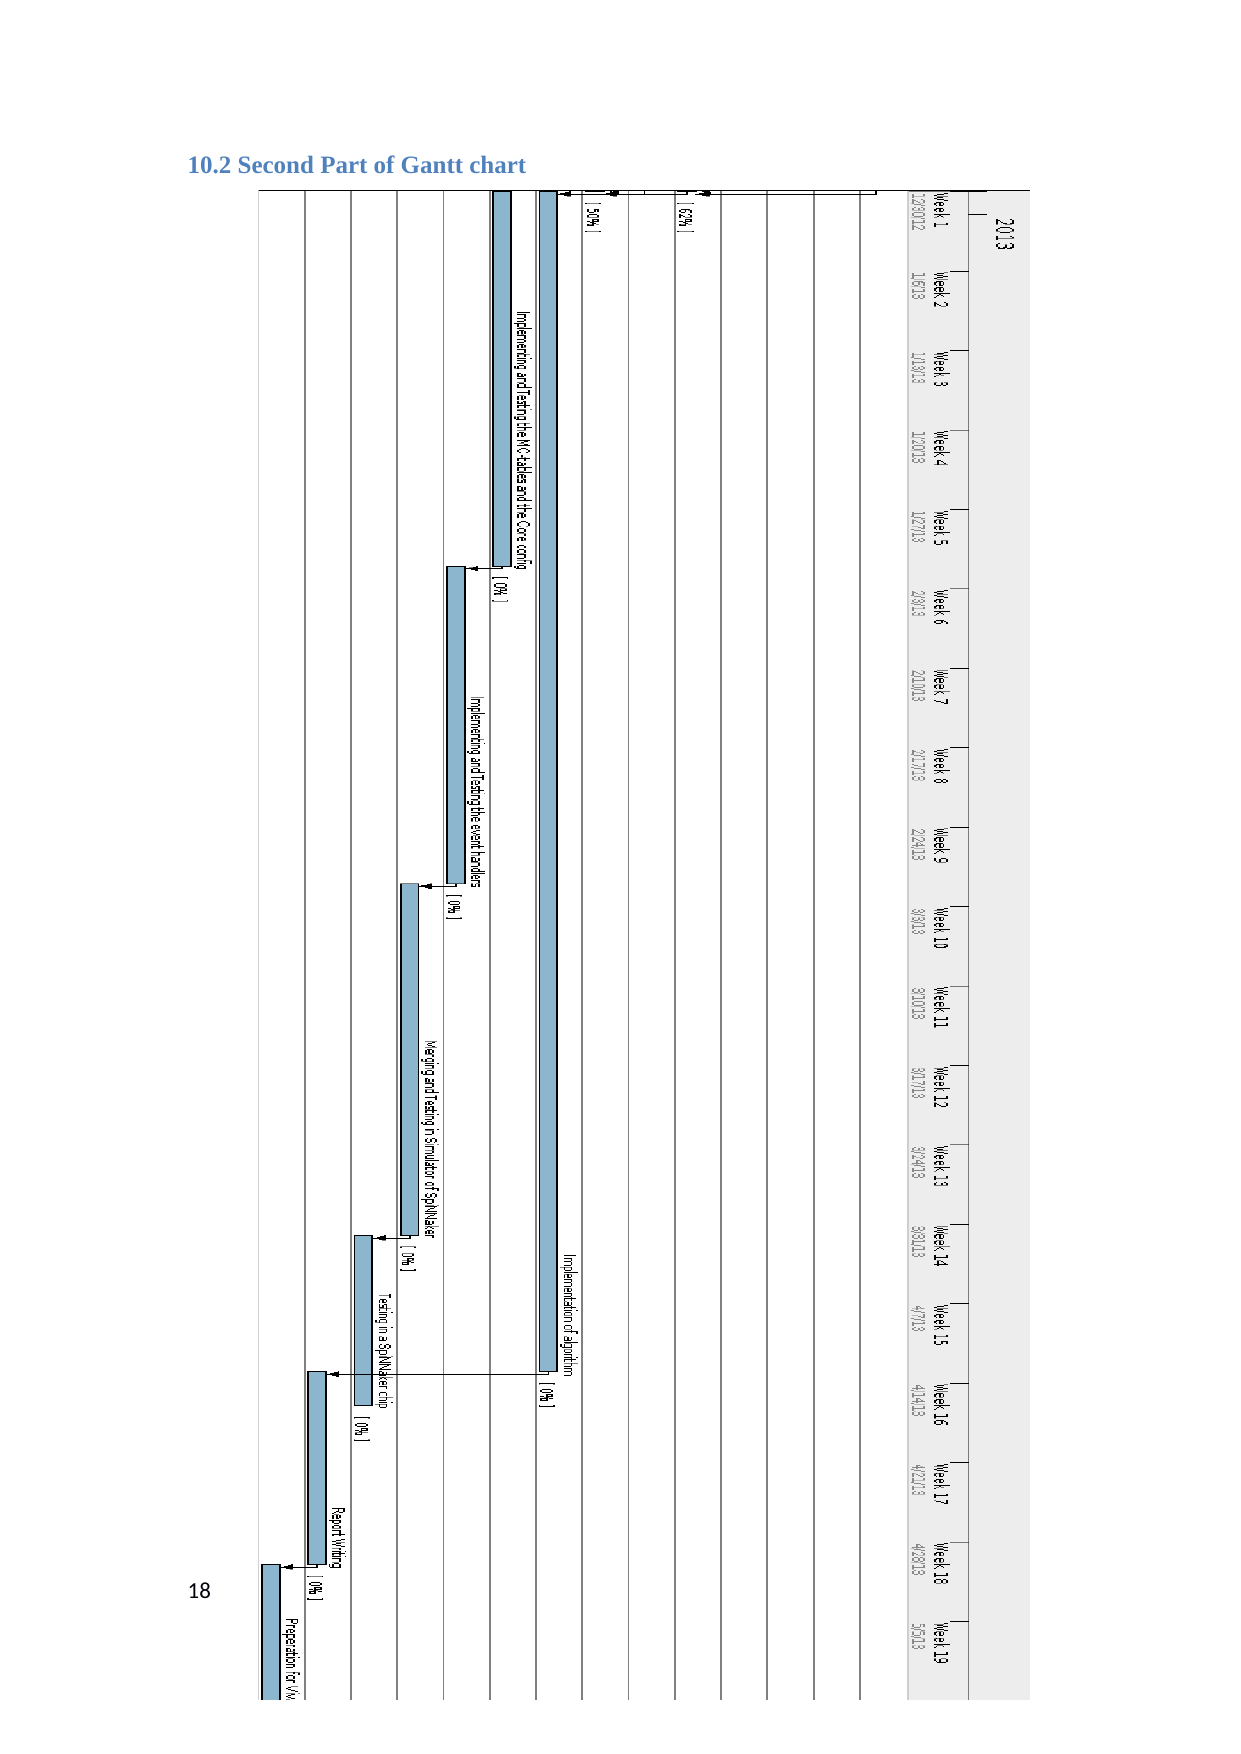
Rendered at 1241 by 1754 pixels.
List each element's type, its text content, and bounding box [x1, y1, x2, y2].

subtitle 10.2 Second Part of Gantt chart [187, 150, 1053, 179]
picture [258, 190, 1114, 1700]
